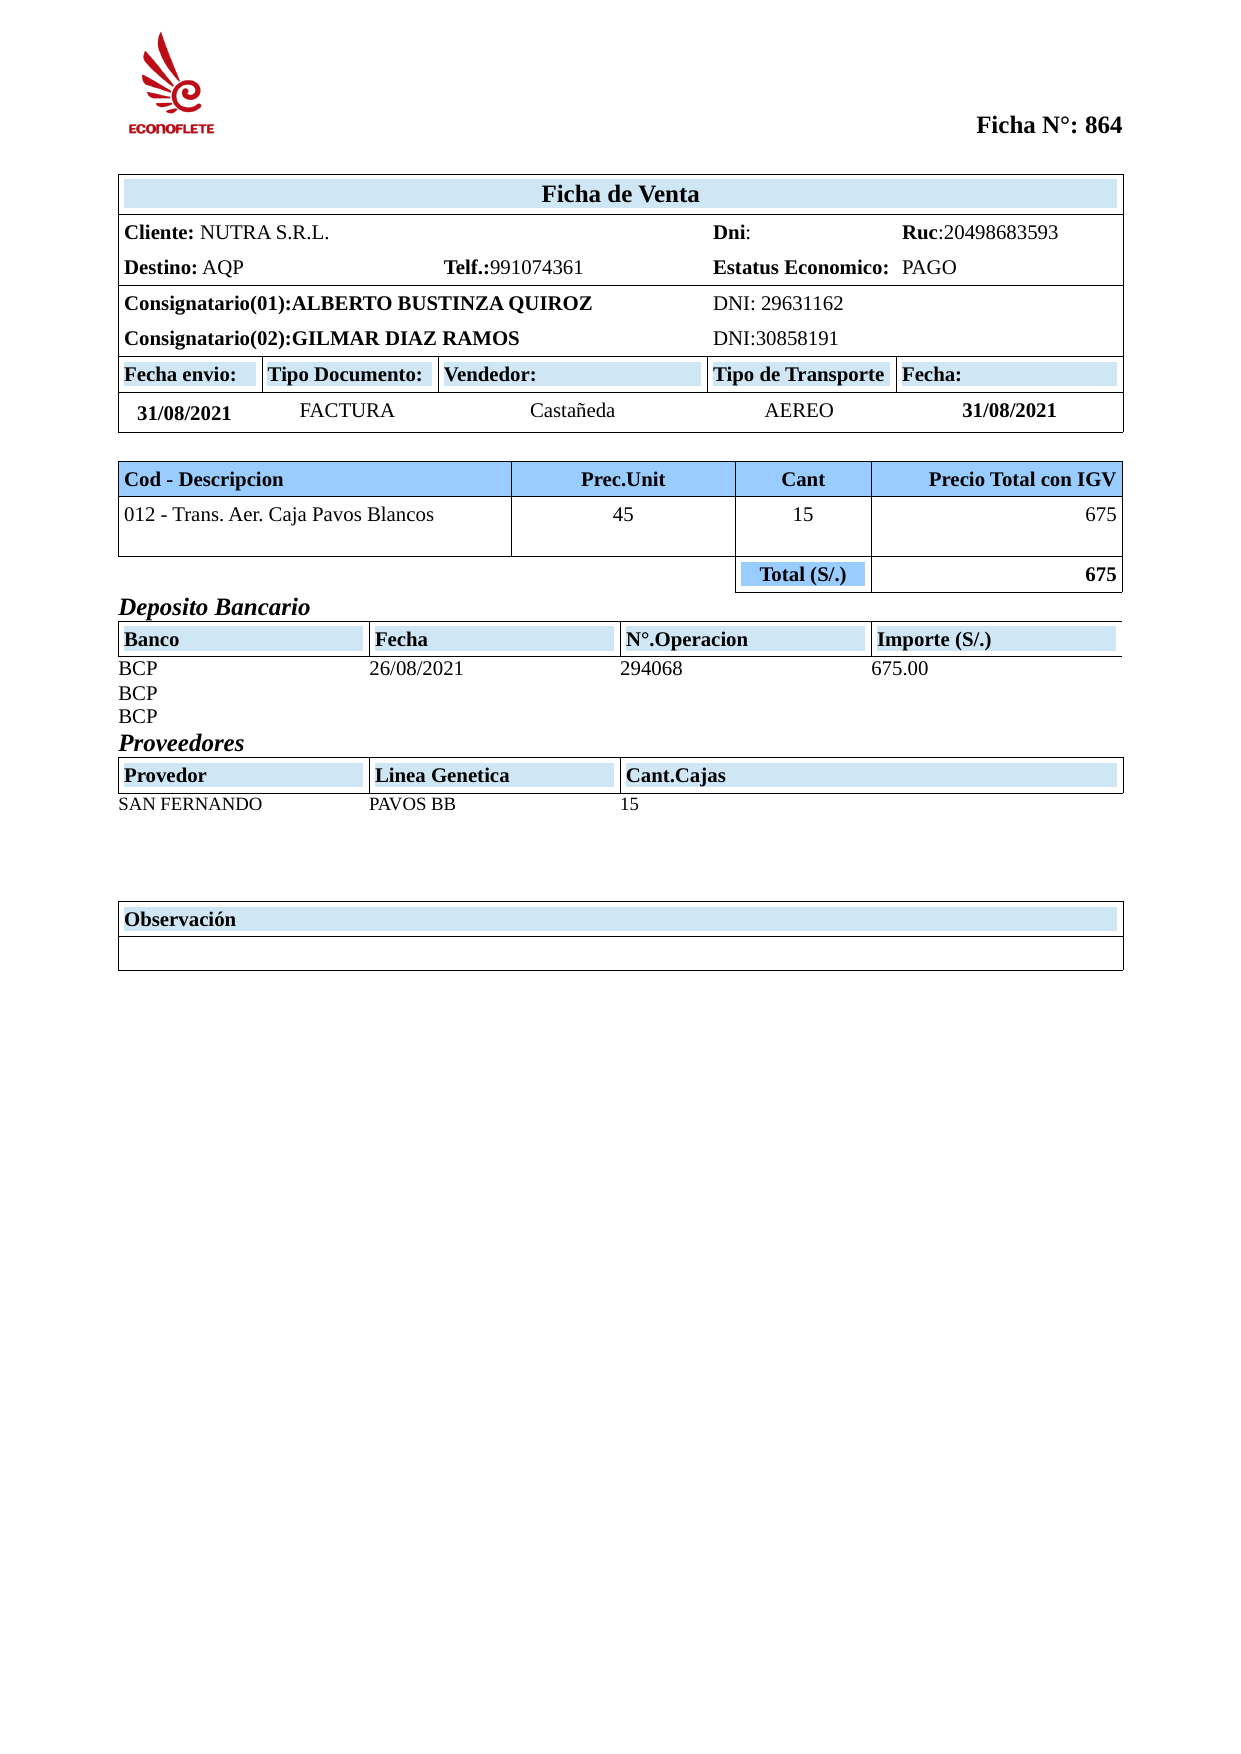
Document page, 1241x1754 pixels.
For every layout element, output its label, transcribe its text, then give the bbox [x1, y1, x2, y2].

table_cell AEREO [707, 393, 896, 432]
table_cell [871, 705, 1122, 728]
text Proveedores [118, 728, 1122, 757]
table_header Cod - Descripcion [119, 462, 511, 496]
table_cell Cliente: NUTRA S.R.L. [119, 215, 707, 249]
table_cell Destino: AQP [119, 249, 438, 285]
table_cell [620, 858, 1123, 879]
table_cell PAVOS BB [369, 794, 620, 814]
table_header Prec.Unit [512, 462, 735, 496]
table_cell [118, 879, 369, 901]
table_header Fecha [370, 622, 620, 656]
table_header Banco [119, 622, 369, 656]
table_cell [369, 858, 620, 879]
table_header Provedor [119, 758, 369, 793]
table_cell [620, 836, 1123, 858]
table_cell Total (S/.) [736, 557, 871, 592]
table_cell Tipo de Transporte [708, 357, 896, 392]
table_cell Consignatario(01):ALBERTO BUSTINZA QUIROZ [119, 286, 707, 321]
table_cell [118, 815, 369, 836]
table_cell 675 [872, 557, 1122, 592]
table_cell [369, 879, 620, 901]
table_cell 31/08/2021 [896, 393, 1123, 432]
table_cell PAGO [896, 249, 1123, 285]
table_header Linea Genetica [370, 758, 620, 793]
table_cell 15 [620, 794, 1123, 814]
table_cell BCP [118, 680, 369, 704]
table_cell [118, 557, 511, 592]
table_header Observación [119, 902, 1123, 936]
table_cell 012 - Trans. Aer. Caja Pavos Blancos [119, 497, 511, 556]
picture [118, 31, 225, 134]
table_cell [620, 705, 871, 728]
text Deposito Bancario [118, 592, 1122, 621]
table_cell [118, 836, 369, 858]
table_cell [871, 680, 1122, 704]
table_cell Vendedor: [439, 357, 707, 392]
table_cell BCP [118, 705, 369, 728]
table_cell 31/08/2021 [119, 393, 262, 432]
table_cell Telf.:991074361 [438, 249, 707, 285]
table_cell [369, 705, 620, 728]
table_cell [511, 557, 735, 592]
table_cell [620, 879, 1123, 901]
table_cell Consignatario(02):GILMAR DIAZ RAMOS [119, 321, 707, 356]
table_cell DNI: 29631162 [707, 286, 1123, 321]
table_cell [119, 937, 1123, 969]
table_cell SAN FERNANDO [118, 794, 369, 814]
table_cell FACTURA [262, 393, 438, 432]
table_cell Fecha: [897, 357, 1123, 392]
table_header Importe (S/.) [872, 622, 1122, 656]
table_cell DNI:30858191 [707, 321, 1123, 356]
table_cell [369, 680, 620, 704]
table_cell 675 [872, 497, 1122, 556]
table_header N°.Operacion [621, 622, 871, 656]
table_cell [620, 815, 1123, 836]
table_cell 675.00 [871, 657, 1122, 680]
table_cell Estatus Economico: [707, 249, 896, 285]
table_cell [369, 815, 620, 836]
table_cell [369, 836, 620, 858]
table_cell 15 [736, 497, 871, 556]
table_cell Tipo Documento: [263, 357, 438, 392]
table_header Cant.Cajas [621, 758, 1123, 793]
table_header Ficha de Venta [119, 175, 1123, 214]
table_header Cant [736, 462, 871, 496]
table_cell Ruc:20498683593 [896, 215, 1123, 249]
table_cell Fecha envio: [119, 357, 262, 392]
table_cell Dni: [707, 215, 896, 249]
table_cell BCP [118, 657, 369, 680]
table_cell [118, 858, 369, 879]
table_cell [620, 680, 871, 704]
table_cell 294068 [620, 657, 871, 680]
table_cell 45 [512, 497, 735, 556]
table_header Precio Total con IGV [872, 462, 1122, 496]
table_cell 26/08/2021 [369, 657, 620, 680]
table_cell Castañeda [438, 393, 707, 432]
